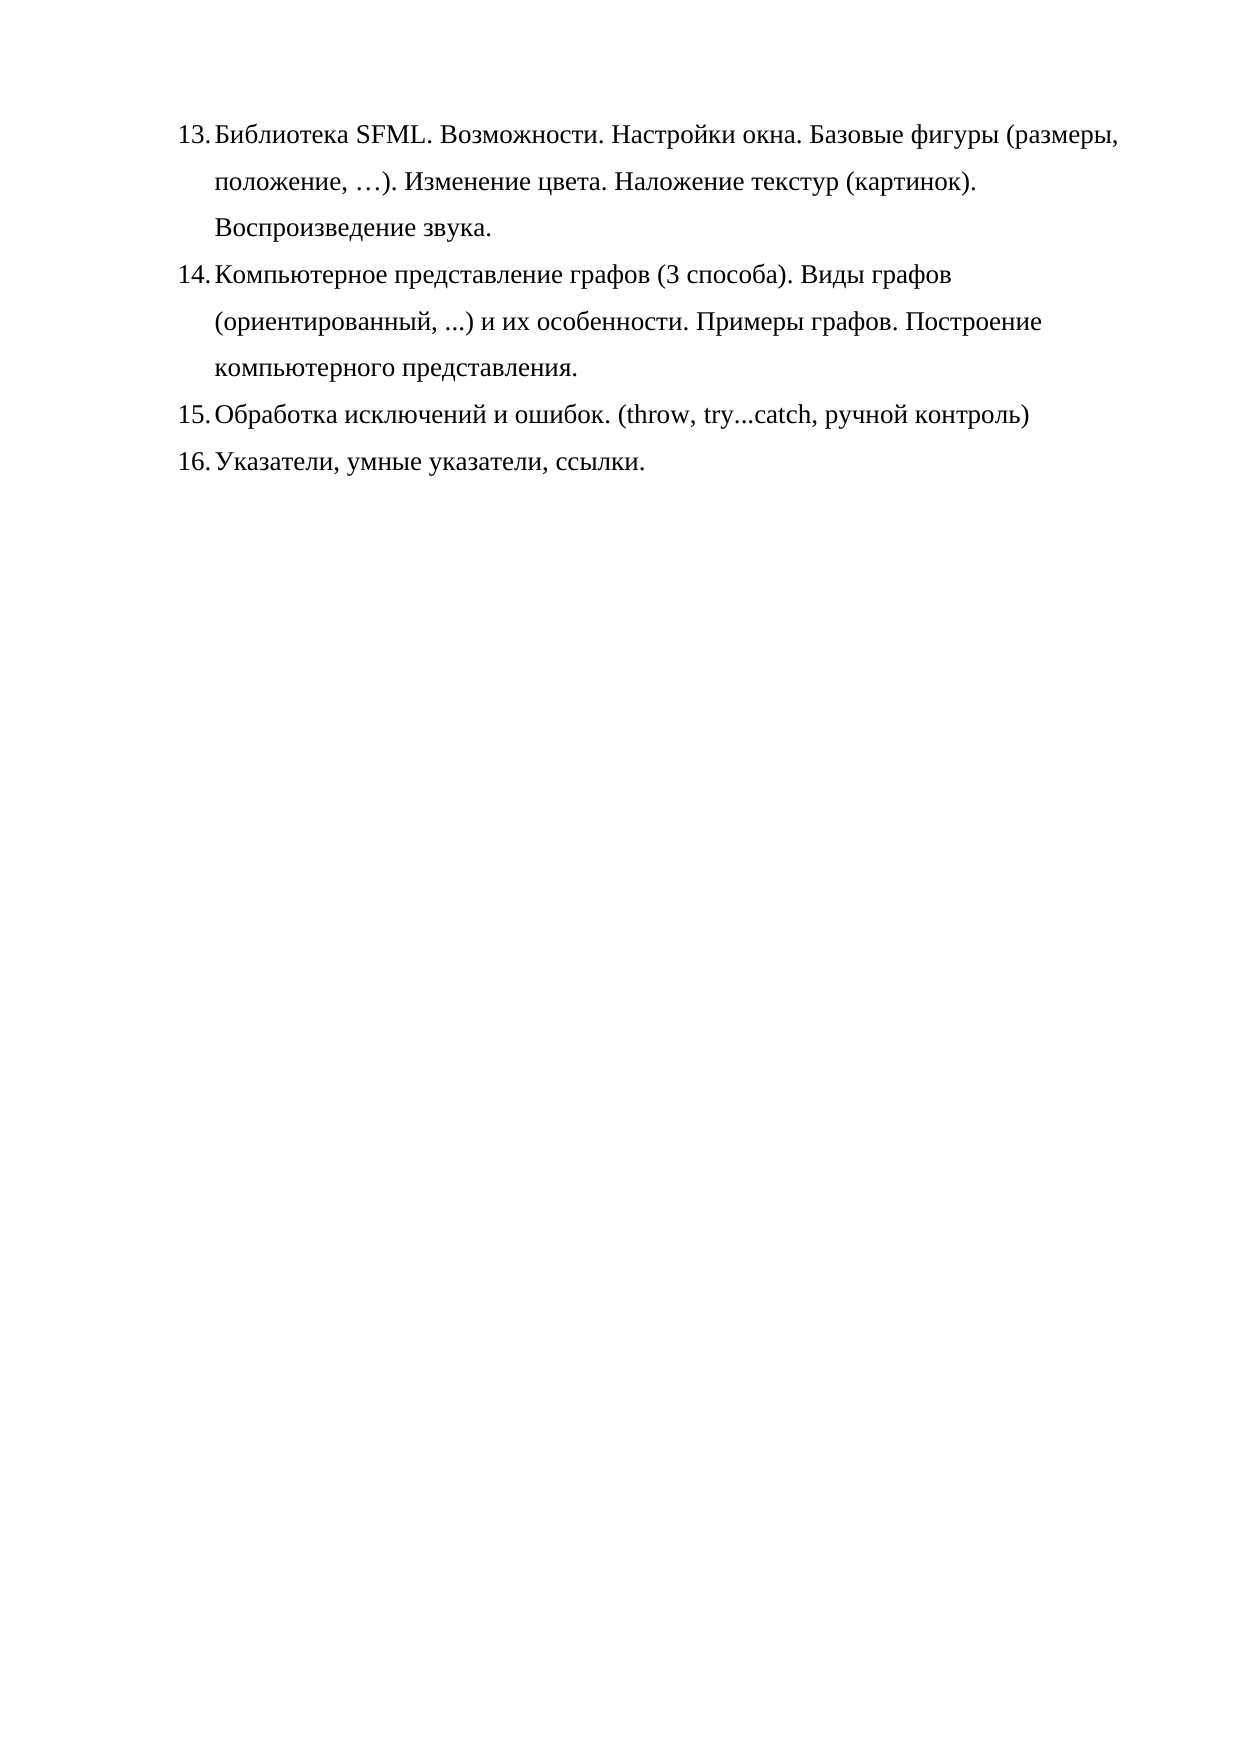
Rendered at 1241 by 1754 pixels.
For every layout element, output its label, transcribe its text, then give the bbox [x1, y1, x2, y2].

list Указатели, умные указатели, ссылки. [177, 445, 1152, 476]
list Обработка исключений и ошибок. (throw, try...catch, ручной контроль) [177, 398, 1152, 429]
list Библиотека SFML. Возможности. Настройки окна. Базовые фигуры (размеры, положение, …). Изменение цвета. Наложение текстур (картинок). Воспроизведение звука. [177, 118, 1152, 243]
list Компьютерное представление графов (3 способа). Виды графов (ориентированный, ...) и их особенности. Примеры графов. Построение компьютерного представления. [177, 258, 1152, 383]
